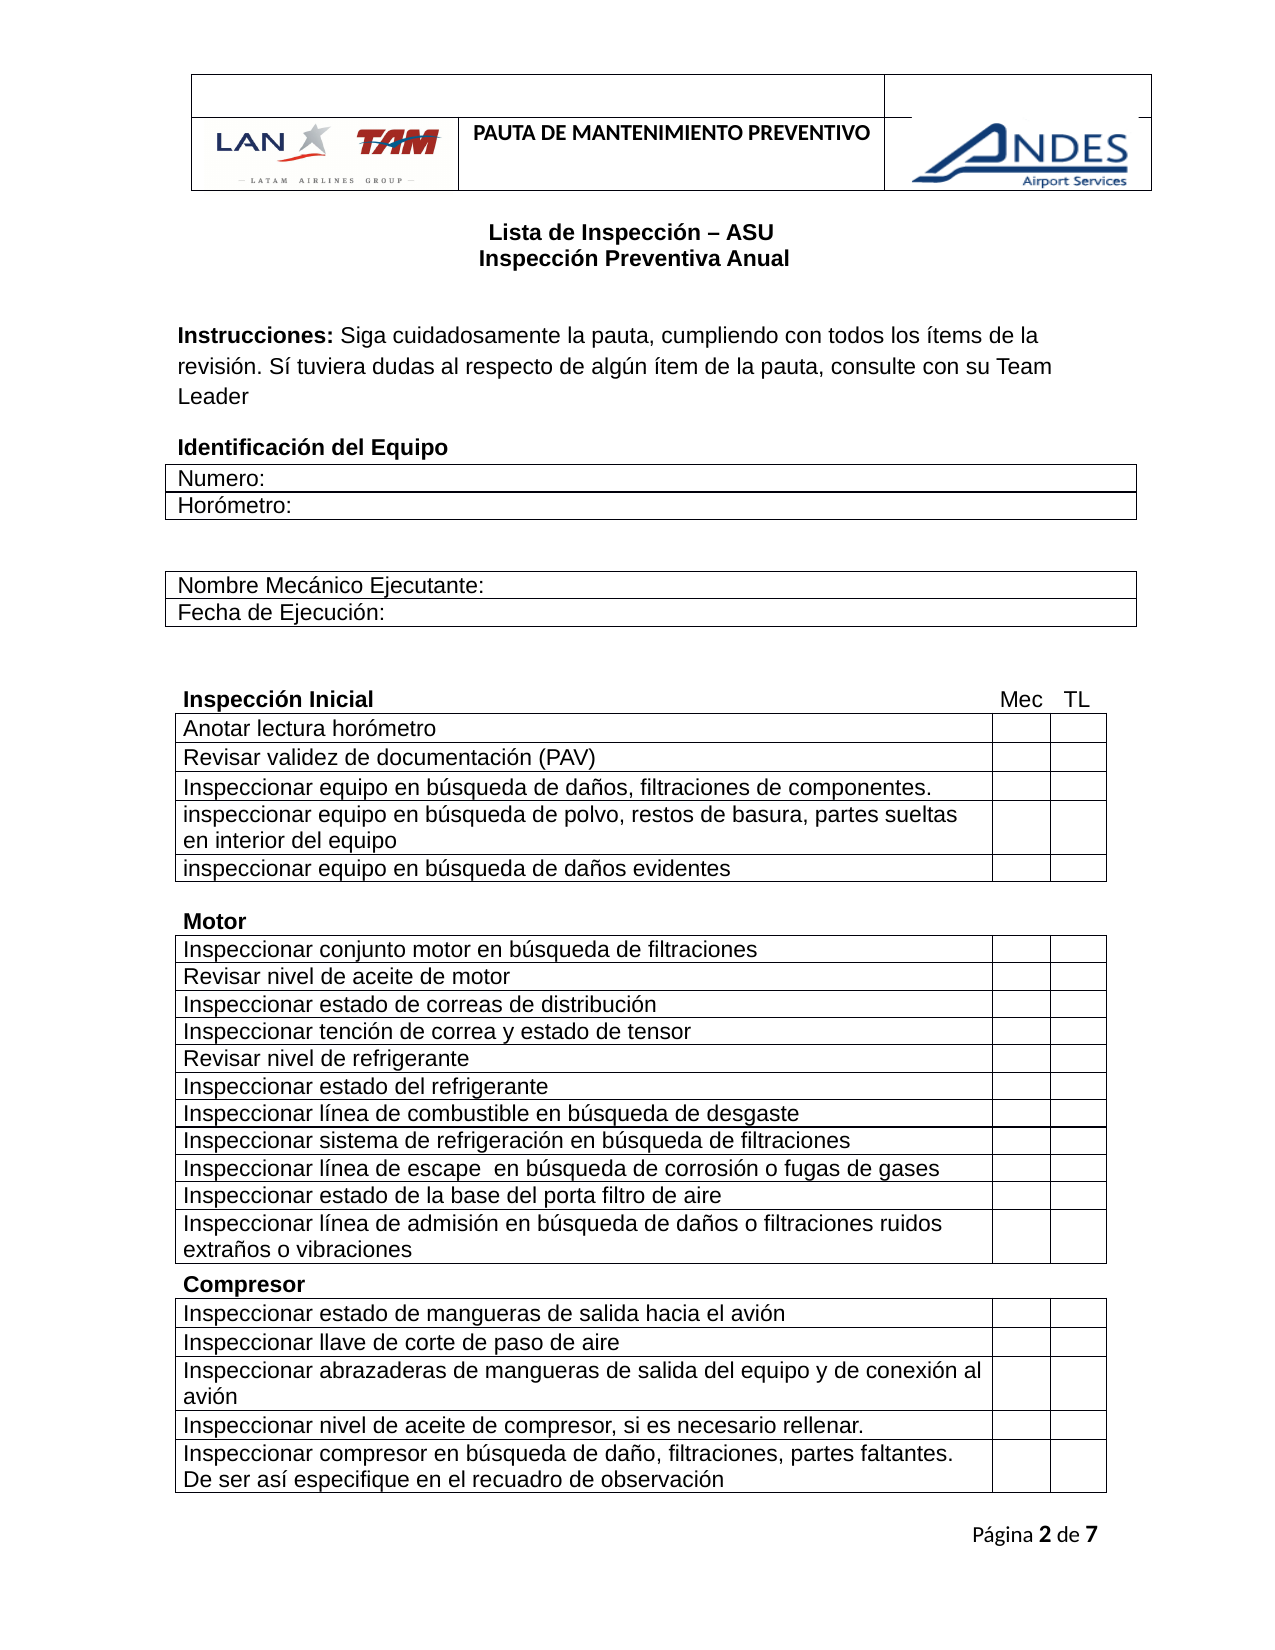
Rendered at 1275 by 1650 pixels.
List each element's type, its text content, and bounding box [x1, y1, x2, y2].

table_cell [993, 1155, 1050, 1181]
table_cell [993, 1100, 1050, 1126]
table_cell Motor [176, 882, 992, 935]
table_cell [1051, 801, 1106, 853]
table_cell [993, 936, 1050, 962]
table_cell Revisar validez de documentación (PAV) [176, 743, 992, 771]
table_cell [993, 714, 1050, 742]
table_cell [1051, 936, 1106, 962]
text Instrucciones: Siga cuidadosamente la pauta, cumpliendo con todos los ítems de la revisión. Sí tuviera dudas al respecto de algún ítem de la pauta, consulte con su Team Leader [177, 322, 1098, 409]
table_cell [993, 1128, 1050, 1154]
table_cell Inspeccionar sistema de refrigeración en búsqueda de filtraciones [176, 1128, 992, 1154]
table_cell [993, 1182, 1050, 1209]
table_cell inspeccionar equipo en búsqueda de polvo, restos de basura, partes sueltas en interior del equipo [176, 801, 992, 853]
table_header Mec [992, 680, 1050, 713]
table_cell [1051, 1357, 1106, 1409]
table_cell [993, 801, 1050, 853]
table_cell [993, 1045, 1050, 1072]
table_cell [1051, 1073, 1106, 1099]
table_cell Inspeccionar nivel de aceite de compresor, si es necesario rellenar. [176, 1411, 992, 1438]
table_cell [1051, 1299, 1106, 1327]
table_cell Inspeccionar estado de la base del porta filtro de aire [176, 1182, 992, 1209]
table_cell Inspeccionar estado de correas de distribución [176, 991, 992, 1017]
table_cell [1051, 1328, 1106, 1356]
table_cell Inspeccionar tención de correa y estado de tensor [176, 1018, 992, 1044]
table_cell [993, 963, 1050, 989]
table_cell [1051, 1182, 1106, 1209]
table_header Numero: [166, 465, 1136, 491]
table_cell Inspeccionar conjunto motor en búsqueda de filtraciones [176, 936, 992, 962]
table_cell [1051, 714, 1106, 742]
table_cell Inspeccionar estado del refrigerante [176, 1073, 992, 1099]
table_cell Horómetro: [166, 493, 1136, 519]
table_cell [993, 1328, 1050, 1356]
table_cell Inspeccionar llave de corte de paso de aire [176, 1328, 992, 1356]
table_cell [993, 1299, 1050, 1327]
table_cell [993, 991, 1050, 1017]
table_cell [992, 1265, 1050, 1298]
table_cell [993, 1411, 1050, 1438]
table_cell Revisar nivel de aceite de motor [176, 963, 992, 989]
table_cell [1051, 1155, 1106, 1181]
table_cell [1050, 882, 1107, 935]
picture [911, 117, 1139, 190]
table_cell Anotar lectura horómetro [176, 714, 992, 742]
table_cell Inspeccionar línea de admisión en búsqueda de daños o filtraciones ruidos extraños o vibraciones [176, 1210, 992, 1262]
table_cell Inspeccionar línea de escape en búsqueda de corrosión o fugas de gases [176, 1155, 992, 1181]
table_cell [1051, 855, 1106, 881]
table_cell [993, 743, 1050, 771]
table_cell [993, 1440, 1050, 1492]
table_header Nombre Mecánico Ejecutante: [166, 572, 1136, 598]
table_cell Inspeccionar estado de mangueras de salida hacia el avión [176, 1299, 992, 1327]
table_cell Inspeccionar compresor en búsqueda de daño, filtraciones, partes faltantes. De ser así especifique en el recuadro de observación [176, 1440, 992, 1492]
table_cell [993, 772, 1050, 800]
picture [204, 118, 454, 190]
table_cell [1051, 1411, 1106, 1438]
table_cell Compresor [176, 1265, 992, 1298]
text Inspección Preventiva Anual [177, 245, 1098, 271]
table_cell Revisar nivel de refrigerante [176, 1045, 992, 1072]
table_cell [1051, 1100, 1106, 1126]
table_cell Inspeccionar línea de combustible en búsqueda de desgaste [176, 1100, 992, 1126]
table_cell [1051, 963, 1106, 989]
table_cell Fecha de Ejecución: [166, 599, 1136, 626]
table_cell [1051, 772, 1106, 800]
table_cell [1051, 1045, 1106, 1072]
picture [204, 191, 454, 195]
table_cell [993, 855, 1050, 881]
table_cell [992, 882, 1050, 935]
table_cell [1051, 991, 1106, 1017]
text Identificación del Equipo [177, 434, 1098, 460]
table_cell [993, 1210, 1050, 1262]
table_cell Inspeccionar equipo en búsqueda de daños, filtraciones de componentes. [176, 772, 992, 800]
table_cell [1051, 743, 1106, 771]
table_cell inspeccionar equipo en búsqueda de daños evidentes [176, 855, 992, 881]
table_cell [1051, 1128, 1106, 1154]
table_cell [1051, 1440, 1106, 1492]
table_cell Inspeccionar abrazaderas de mangueras de salida del equipo y de conexión al avión [176, 1357, 992, 1409]
table_header TL [1050, 680, 1107, 713]
table_cell [993, 1357, 1050, 1409]
text Lista de Inspección – ASU [177, 219, 1098, 245]
table_cell [1050, 1265, 1107, 1298]
table_cell [1051, 1210, 1106, 1262]
table_cell [993, 1073, 1050, 1099]
table_header Inspección Inicial [176, 680, 992, 713]
table_cell [1051, 1018, 1106, 1044]
table_cell [993, 1018, 1050, 1044]
